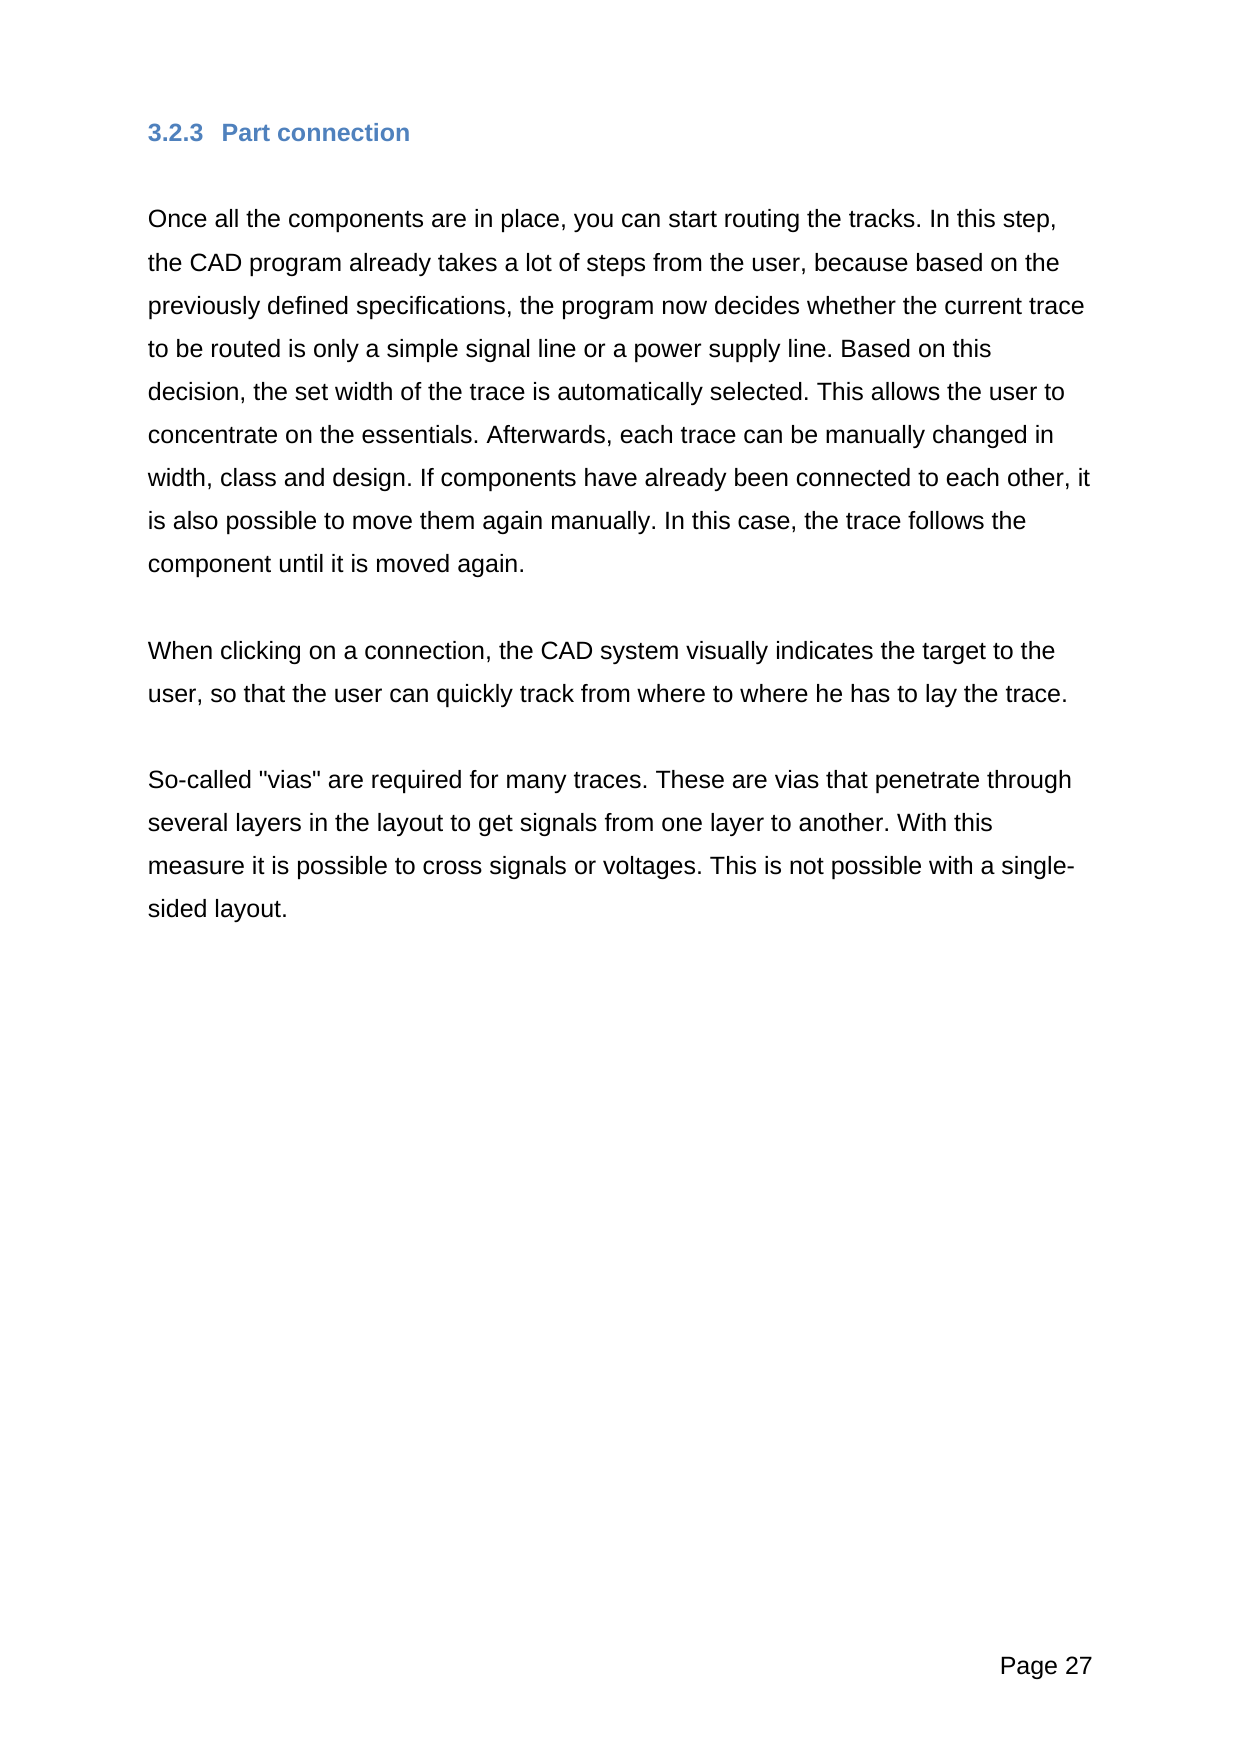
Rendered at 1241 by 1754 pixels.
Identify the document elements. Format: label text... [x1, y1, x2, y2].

subtitle Part connection [148, 118, 1092, 147]
text Once all the components are in place, you can start routing the tracks. In this step, the CAD program already takes a lot of steps from the user, because based on the previously defined specifications, the program now decides whether the current trace to be routed is only a simple signal line or a power supply line. Based on this decision, the set width of the trace is automatically selected. This allows the user to concentrate on the essentials. Afterwards, each trace can be manually changed in width, class and design. If components have already been connected to each other, it is also possible to move them again manually. In this case, the trace follows the component until it is moved again. [148, 204, 1092, 578]
text When clicking on a connection, the CAD system visually indicates the target to the user, so that the user can quickly track from where to where he has to lay the trace. [148, 636, 1092, 707]
text So-called "vias" are required for many traces. These are vias that penetrate through several layers in the layout to get signals from one layer to another. With this measure it is possible to cross signals or voltages. This is not possible with a single-sided layout. [148, 765, 1092, 923]
